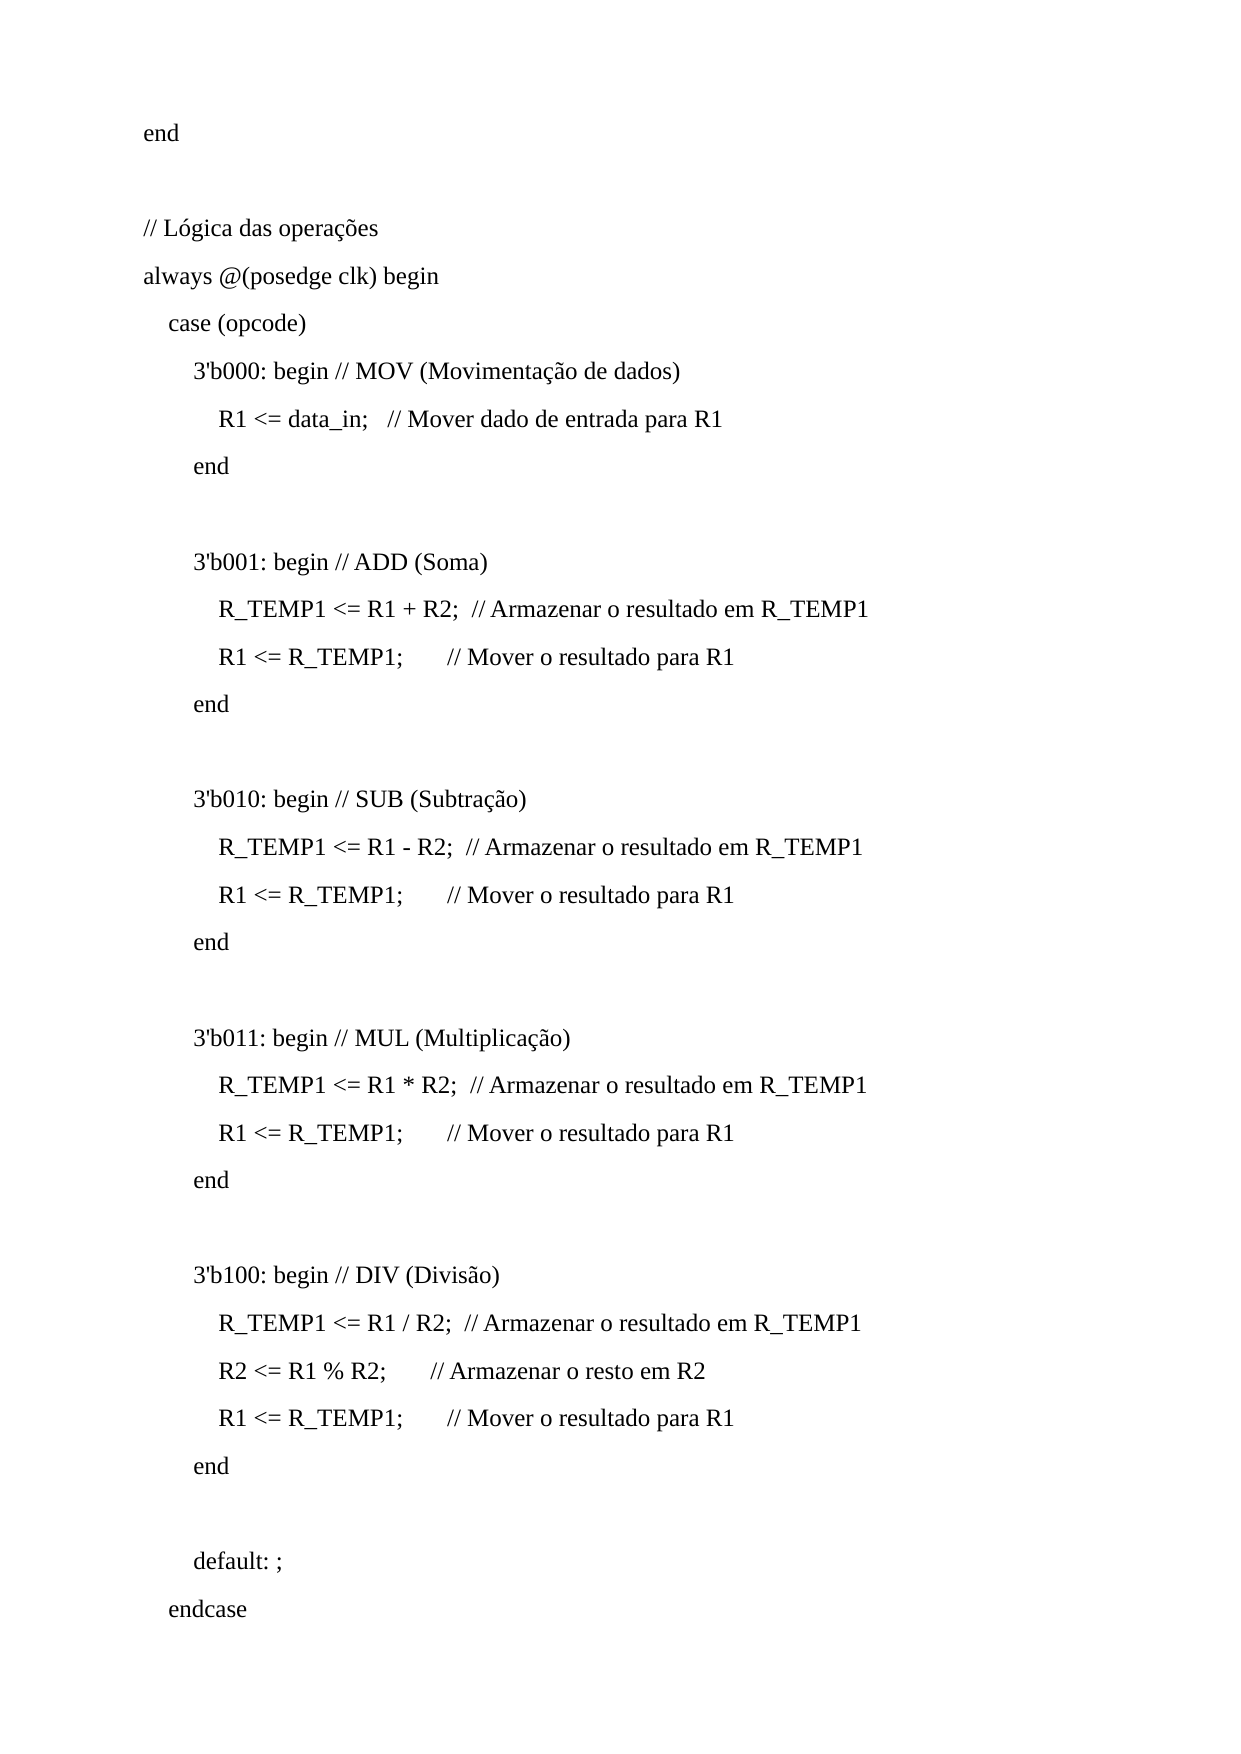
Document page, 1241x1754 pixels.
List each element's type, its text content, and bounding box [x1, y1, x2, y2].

text R_TEMP1 <= R1 / R2; // Armazenar o resultado em R_TEMP1 [118, 1308, 1122, 1337]
text R1 <= R_TEMP1; // Mover o resultado para R1 [118, 1403, 1122, 1432]
text default: ; [118, 1546, 1122, 1575]
text 3'b100: begin // DIV (Divisão) [118, 1261, 1122, 1289]
text R1 <= R_TEMP1; // Mover o resultado para R1 [118, 1118, 1122, 1147]
text endcase [118, 1594, 1122, 1623]
text end [118, 927, 1122, 956]
text R_TEMP1 <= R1 - R2; // Armazenar o resultado em R_TEMP1 [118, 832, 1122, 861]
text R2 <= R1 % R2; // Armazenar o resto em R2 [118, 1356, 1122, 1384]
text // Lógica das operações [118, 213, 1122, 242]
text R1 <= R_TEMP1; // Mover o resultado para R1 [118, 880, 1122, 908]
text end [118, 1165, 1122, 1194]
text case (opcode) [118, 308, 1122, 337]
text R1 <= data_in; // Mover dado de entrada para R1 [118, 404, 1122, 432]
text 3'b011: begin // MUL (Multiplicação) [118, 1023, 1122, 1051]
text R1 <= R_TEMP1; // Mover o resultado para R1 [118, 642, 1122, 671]
text R_TEMP1 <= R1 * R2; // Armazenar o resultado em R_TEMP1 [118, 1070, 1122, 1099]
text R_TEMP1 <= R1 + R2; // Armazenar o resultado em R_TEMP1 [118, 594, 1122, 623]
text end [118, 118, 1122, 147]
text 3'b001: begin // ADD (Soma) [118, 547, 1122, 575]
text end [118, 451, 1122, 480]
text end [118, 1451, 1122, 1480]
text always @(posedge clk) begin [118, 261, 1122, 290]
text 3'b000: begin // MOV (Movimentação de dados) [118, 356, 1122, 385]
text 3'b010: begin // SUB (Subtração) [118, 784, 1122, 813]
text end [118, 689, 1122, 718]
